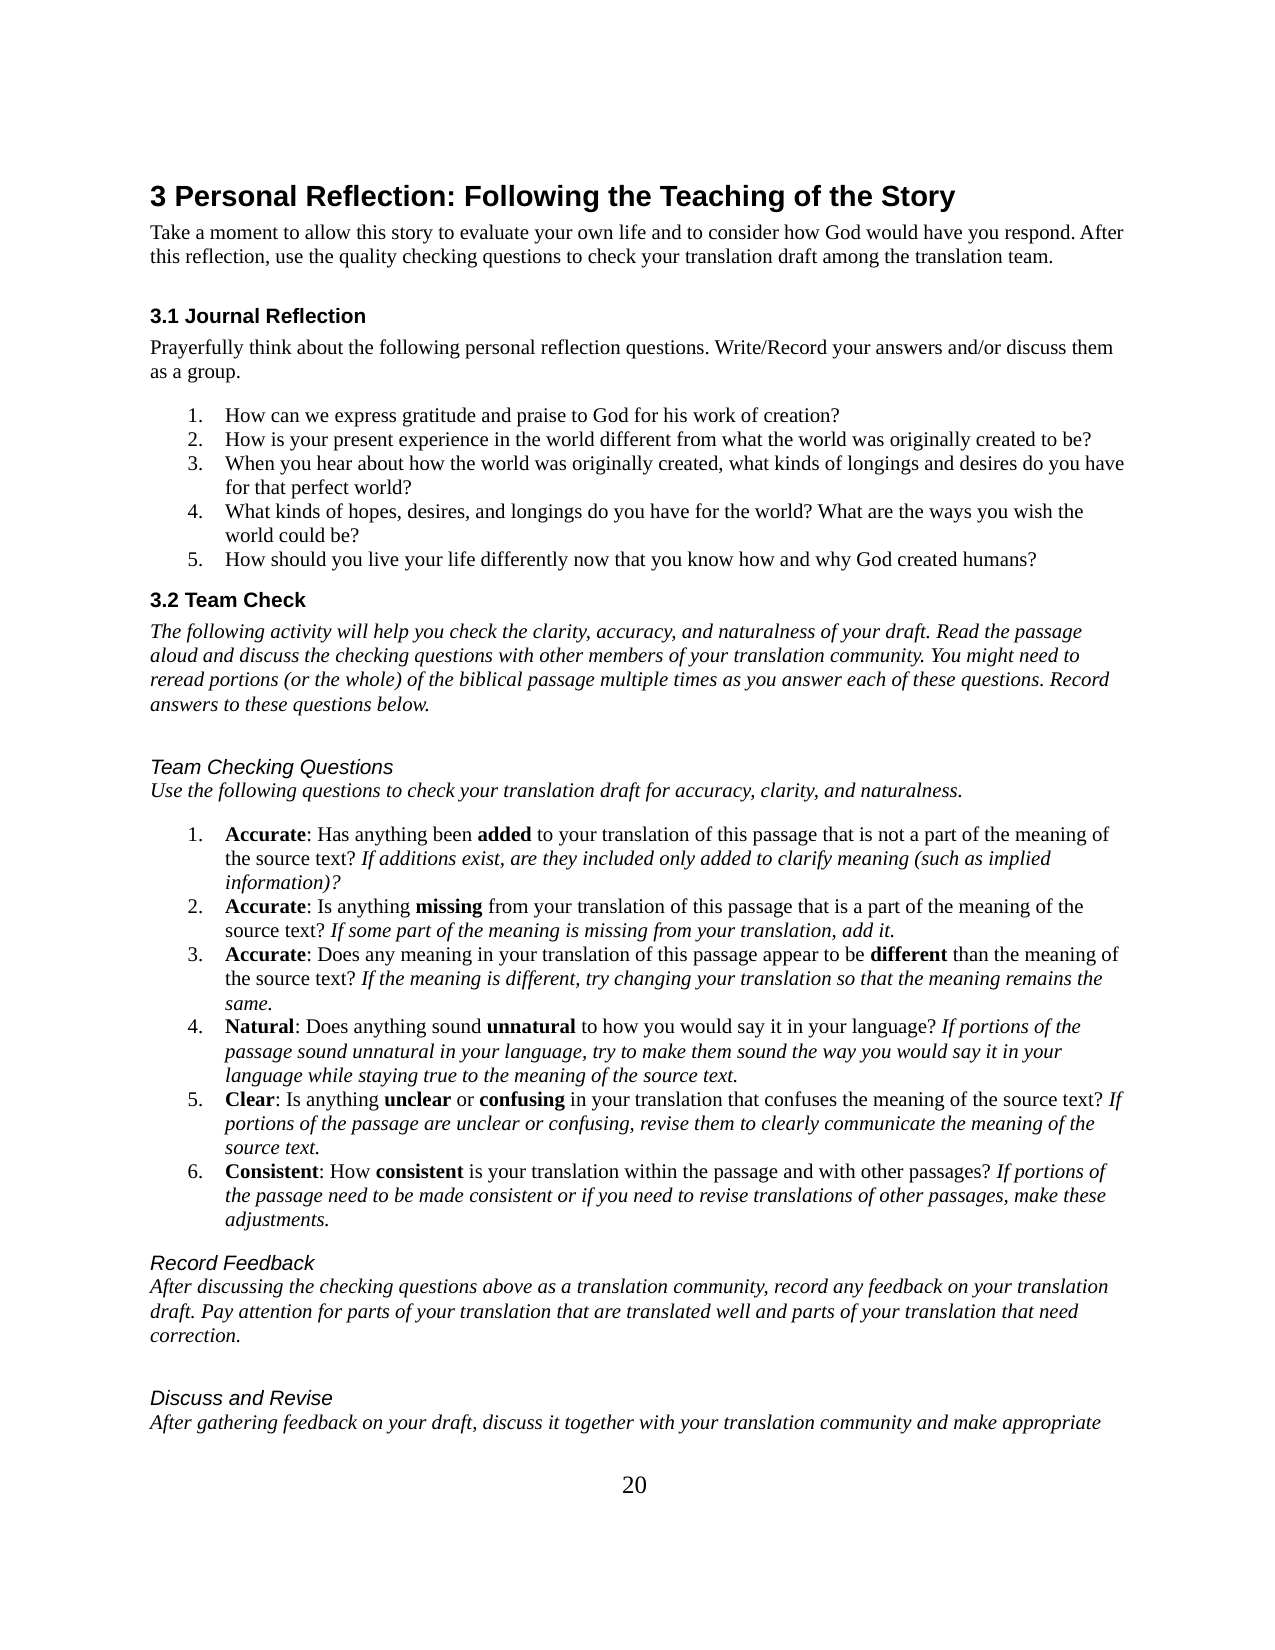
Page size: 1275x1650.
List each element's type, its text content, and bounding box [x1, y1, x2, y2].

subtitle 3.1 Journal Reflection [150, 304, 1125, 328]
list Accurate: Does any meaning in your translation of this passage appear to be different than the meaning of the source text? If the meaning is different, try changing your translation so that the meaning remains the same. [187, 942, 1125, 1014]
subtitle 3 Personal Reflection: Following the Teaching of the Story [150, 179, 1125, 212]
list How should you live your life differently now that you know how and why God created humans? [187, 547, 1125, 571]
subtitle Discuss and Revise [150, 1386, 1125, 1409]
subtitle Team Checking Questions [150, 754, 1125, 778]
text After gathering feedback on your draft, discuss it together with your translation community and make appropriate [150, 1409, 1125, 1434]
list How is your present experience in the world different from what the world was originally created to be? [187, 427, 1125, 451]
text Prayerfully think about the following personal reflection questions. Write/Record your answers and/or discuss them as a group. [150, 335, 1125, 383]
subtitle Record Feedback [150, 1251, 1125, 1274]
text After discussing the checking questions above as a translation community, record any feedback on your translation draft. Pay attention for parts of your translation that are translated well and parts of your translation that need correction. [150, 1274, 1125, 1347]
list When you hear about how the world was originally created, what kinds of longings and desires do you have for that perfect world? [187, 451, 1125, 499]
list Accurate: Is anything missing from your translation of this passage that is a part of the meaning of the source text? If some part of the meaning is missing from your translation, add it. [187, 894, 1125, 942]
list Consistent: How consistent is your translation within the passage and with other passages? If portions of the passage need to be made consistent or if you need to revise translations of other passages, make these adjustments. [187, 1159, 1125, 1231]
text Use the following questions to check your translation draft for accuracy, clarity, and naturalness. [150, 778, 1125, 802]
text Take a moment to allow this story to evaluate your own life and to consider how God would have you respond. After this reflection, use the quality checking questions to check your translation draft among the translation team. [150, 220, 1125, 268]
text The following activity will help you check the clarity, accuracy, and naturalness of your draft. Read the passage aloud and discuss the checking questions with other members of your translation community. You might need to reread portions (or the whole) of the biblical passage multiple times as you answer each of these questions. Record answers to these questions below. [150, 619, 1125, 716]
subtitle 3.2 Team Check [150, 588, 1125, 612]
list How can we express gratitude and praise to God for his work of creation? [187, 403, 1125, 427]
list Accurate: Has anything been added to your translation of this passage that is not a part of the meaning of the source text? If additions exist, are they included only added to clarify meaning (such as implied information)? [187, 822, 1125, 894]
list Natural: Does anything sound unnatural to how you would say it in your language? If portions of the passage sound unnatural in your language, try to make them sound the way you would say it in your language while staying true to the meaning of the source text. [187, 1014, 1125, 1087]
list What kinds of hopes, desires, and longings do you have for the world? What are the ways you wish the world could be? [187, 499, 1125, 547]
list Clear: Is anything unclear or confusing in your translation that confuses the meaning of the source text? If portions of the passage are unclear or confusing, revise them to clearly communicate the meaning of the source text. [187, 1087, 1125, 1159]
